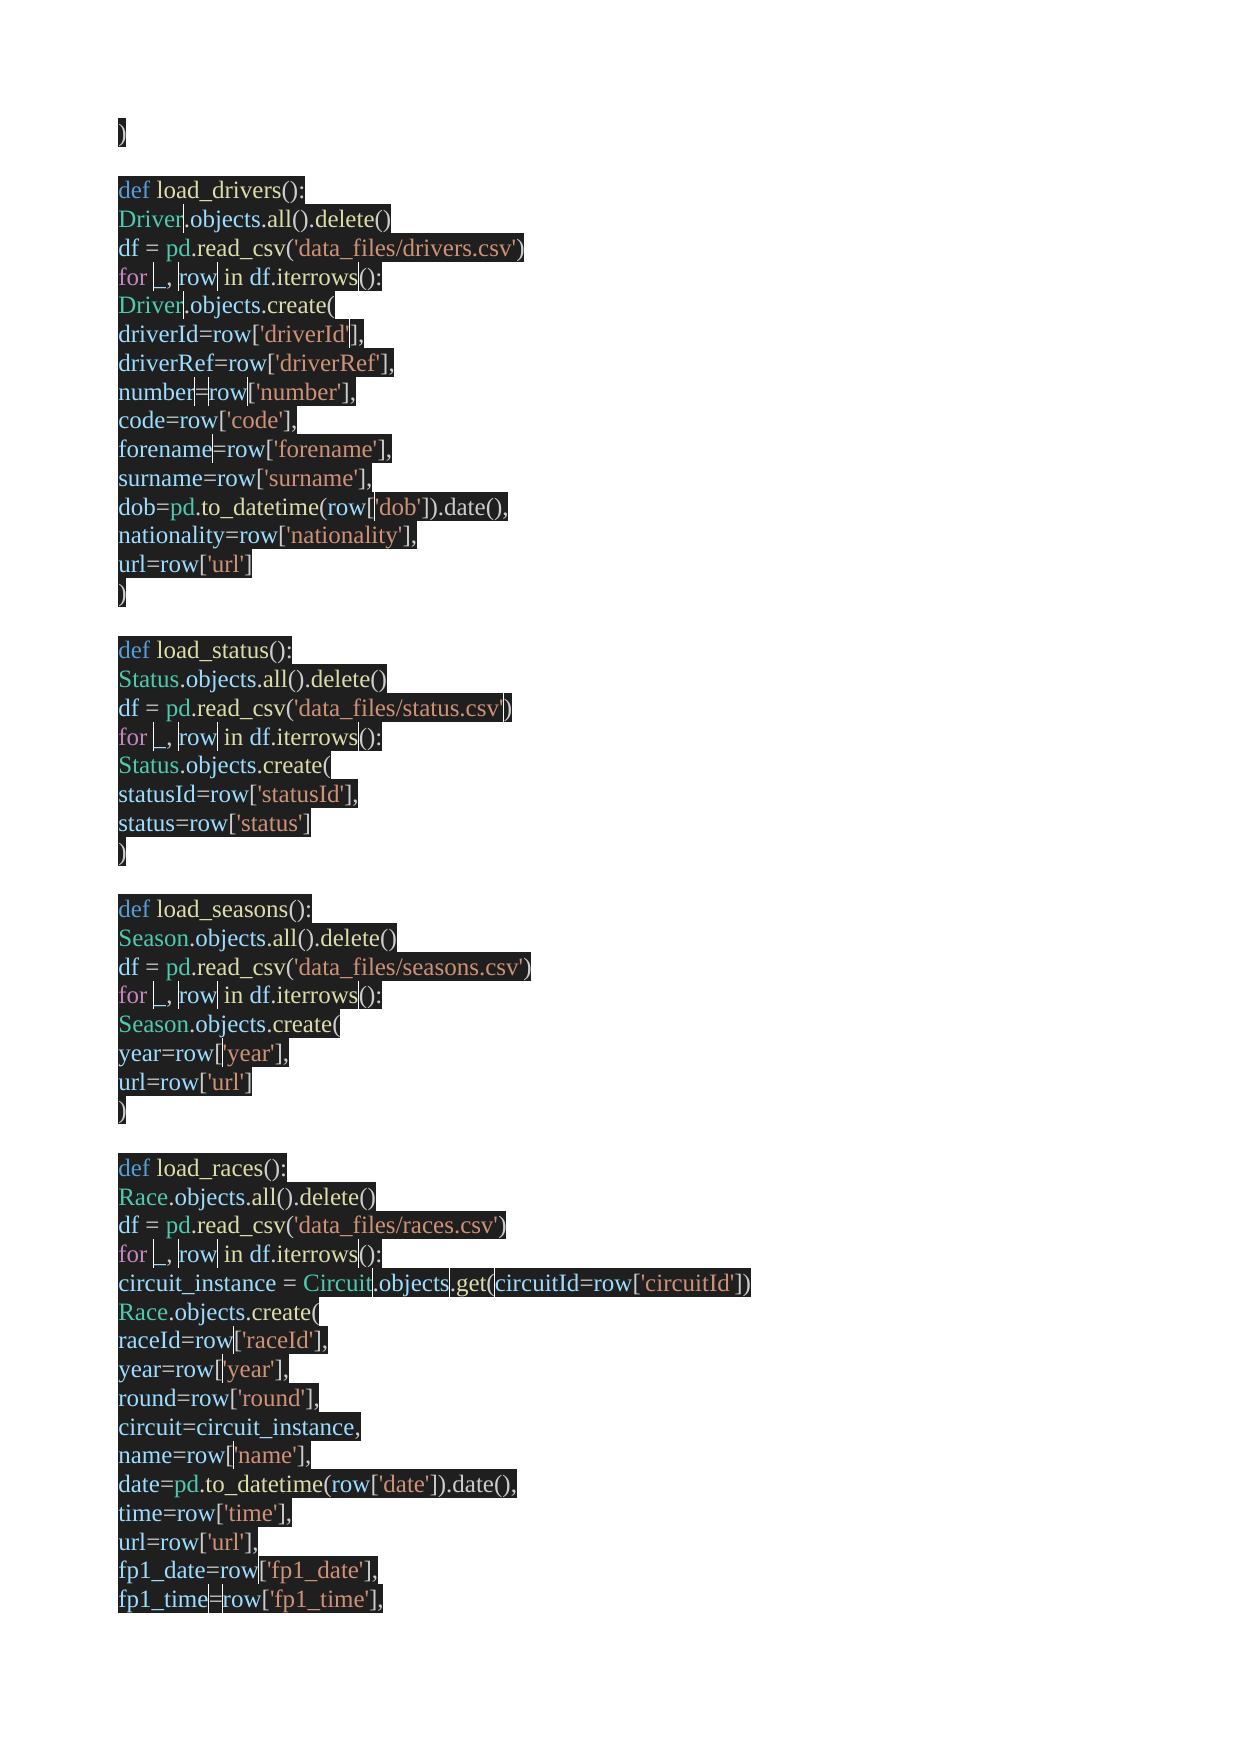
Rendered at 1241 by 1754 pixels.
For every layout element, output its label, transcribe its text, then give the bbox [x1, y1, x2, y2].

text nationality=row['nationality'], [118, 521, 1122, 549]
text for _, row in df.iterrows(): [118, 981, 1122, 1009]
text name=row['name'], [118, 1441, 1122, 1469]
text df = pd.read_csv('data_files/drivers.csv') [118, 233, 1122, 262]
text df = pd.read_csv('data_files/status.csv') [118, 693, 1122, 722]
text forename=row['forename'], [118, 434, 1122, 463]
text date=pd.to_datetime(row['date']).date(), [118, 1469, 1122, 1498]
text Season.objects.create( [118, 1009, 1122, 1038]
text Driver.objects.all().delete() [118, 204, 1122, 233]
text year=row['year'], [118, 1354, 1122, 1383]
text for _, row in df.iterrows(): [118, 722, 1122, 751]
text year=row['year'], [118, 1038, 1122, 1067]
text surname=row['surname'], [118, 463, 1122, 492]
text url=row['url'] [118, 549, 1122, 578]
text time=row['time'], [118, 1498, 1122, 1527]
text code=row['code'], [118, 406, 1122, 434]
text driverId=row['driverId'], [118, 319, 1122, 348]
text raceId=row['raceId'], [118, 1326, 1122, 1354]
text Race.objects.all().delete() [118, 1182, 1122, 1211]
text df = pd.read_csv('data_files/races.csv') [118, 1211, 1122, 1239]
text driverRef=row['driverRef'], [118, 348, 1122, 377]
text number=row['number'], [118, 377, 1122, 406]
text circuit_instance = Circuit.objects.get(circuitId=row['circuitId']) [118, 1268, 1122, 1297]
text url=row['url'], [118, 1527, 1122, 1556]
text def load_races(): [118, 1153, 1122, 1182]
text url=row['url'] [118, 1067, 1122, 1096]
text fp1_time=row['fp1_time'], [118, 1584, 1122, 1613]
text for _, row in df.iterrows(): [118, 262, 1122, 291]
text circuit=circuit_instance, [118, 1412, 1122, 1441]
text df = pd.read_csv('data_files/seasons.csv') [118, 952, 1122, 981]
text def load_seasons(): [118, 894, 1122, 923]
text def load_status(): [118, 636, 1122, 664]
text status=row['status'] [118, 808, 1122, 837]
text Status.objects.create( [118, 751, 1122, 779]
text Season.objects.all().delete() [118, 923, 1122, 952]
text statusId=row['statusId'], [118, 779, 1122, 808]
text Driver.objects.create( [118, 291, 1122, 319]
text round=row['round'], [118, 1383, 1122, 1412]
text fp1_date=row['fp1_date'], [118, 1556, 1122, 1584]
text ) [118, 837, 1122, 866]
text Status.objects.all().delete() [118, 664, 1122, 693]
text dob=pd.to_datetime(row['dob']).date(), [118, 492, 1122, 521]
text ) [118, 118, 1122, 147]
text ) [118, 1096, 1122, 1124]
text Race.objects.create( [118, 1297, 1122, 1326]
text for _, row in df.iterrows(): [118, 1239, 1122, 1268]
text def load_drivers(): [118, 176, 1122, 204]
text ) [118, 578, 1122, 607]
